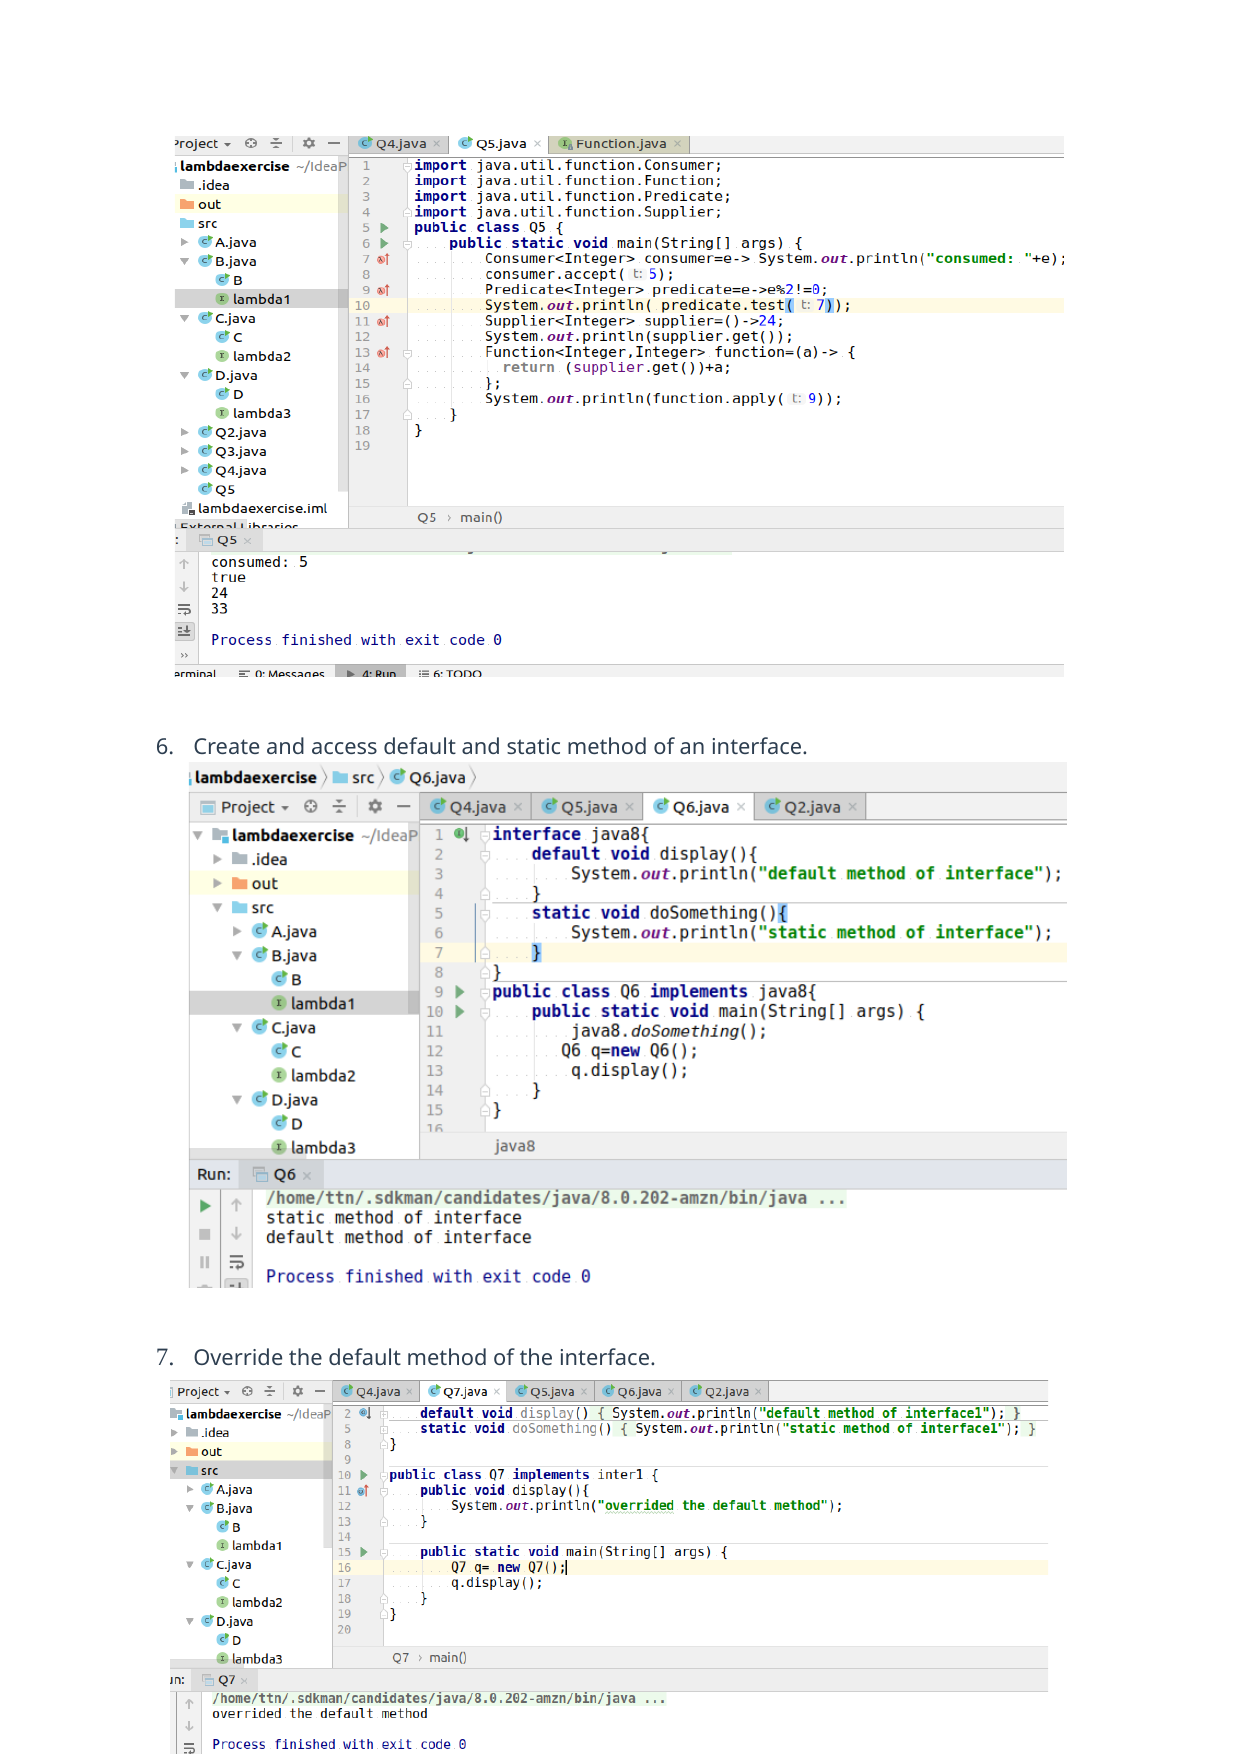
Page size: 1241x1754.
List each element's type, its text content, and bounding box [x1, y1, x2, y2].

picture [174, 136, 1064, 677]
picture [188, 762, 1067, 1288]
picture [170, 1380, 1049, 1754]
list Create and access default and static method of an interface. [156, 731, 1122, 761]
list Override the default method of the interface. [156, 1342, 1122, 1371]
